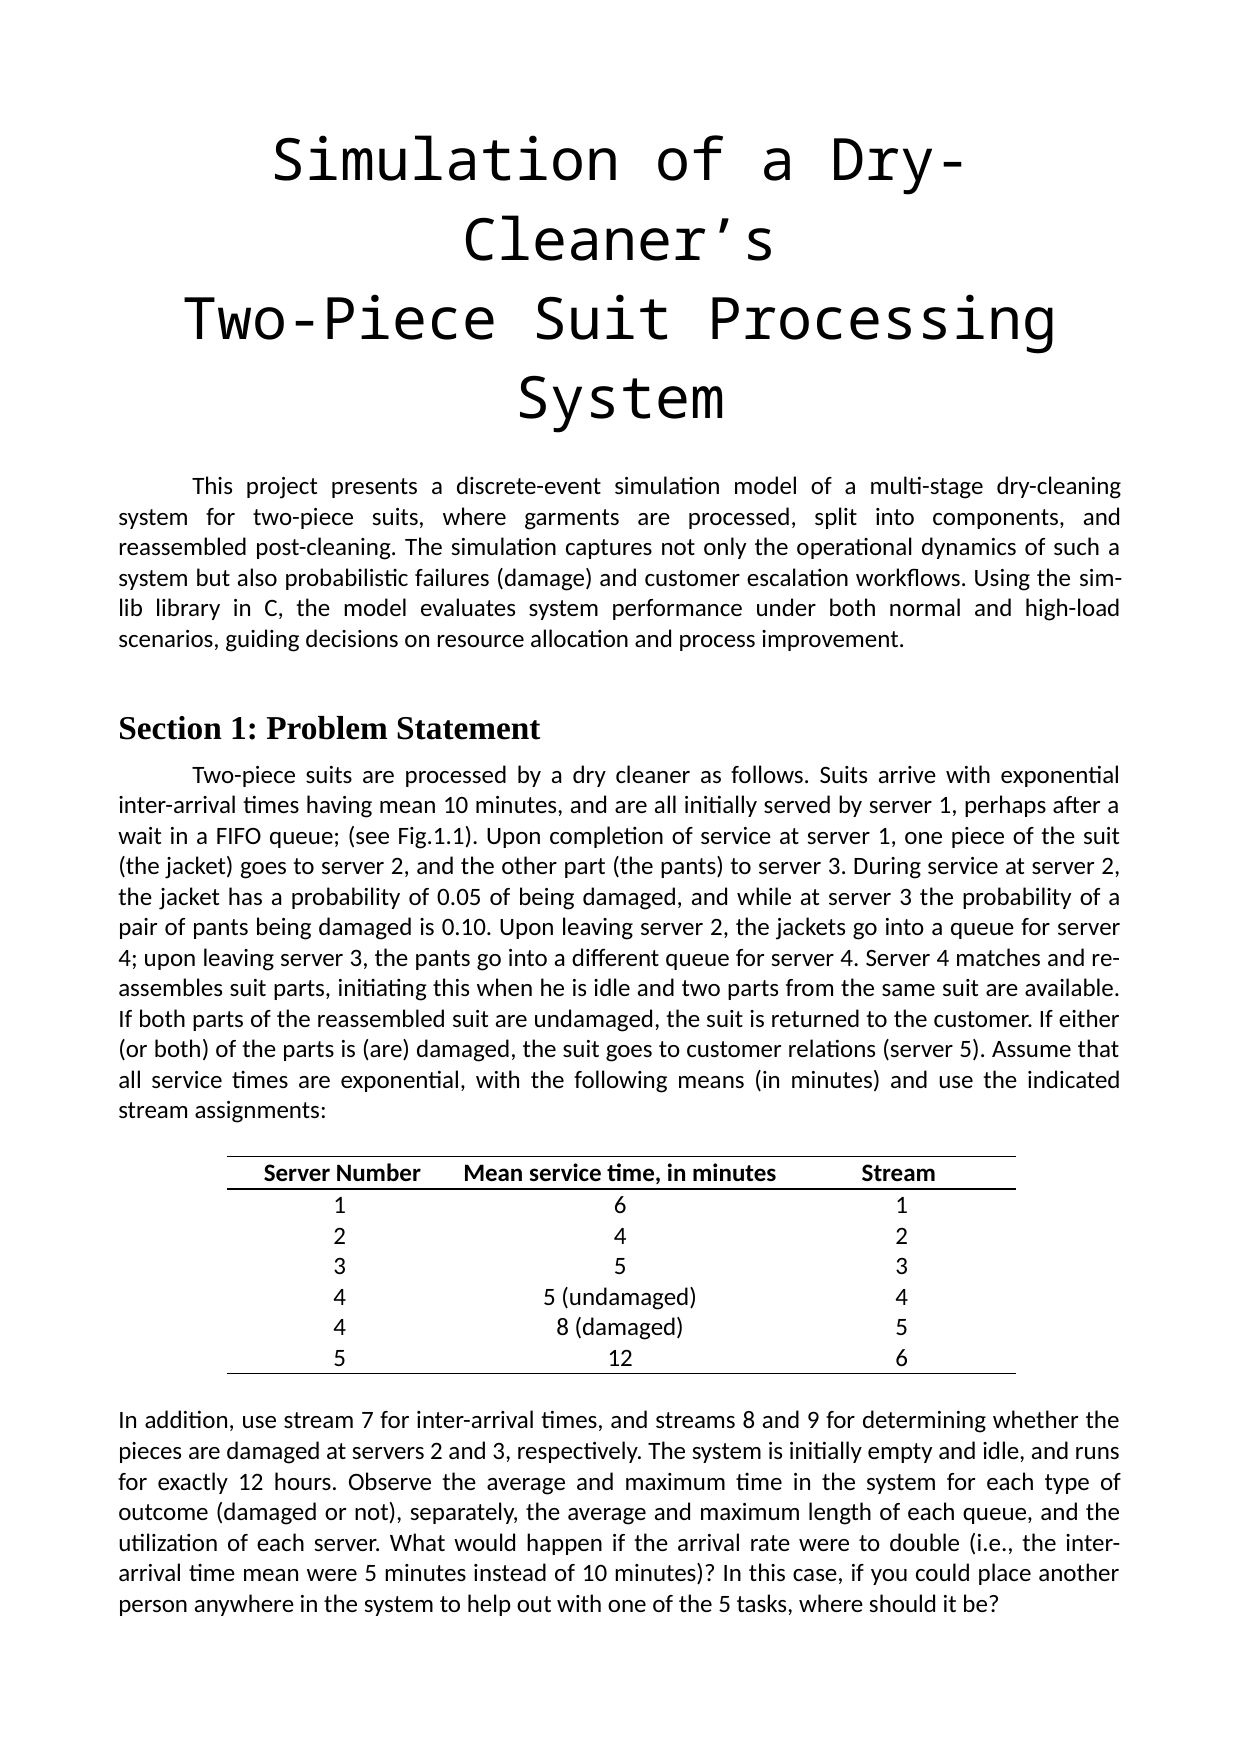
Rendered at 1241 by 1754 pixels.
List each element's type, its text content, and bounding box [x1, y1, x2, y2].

table_cell 2 [787, 1220, 1016, 1250]
table_cell 5 [227, 1342, 452, 1372]
table_cell 3 [787, 1250, 1016, 1281]
table_cell 5 (undamaged) [452, 1281, 787, 1311]
table_header Stream [787, 1157, 1016, 1188]
table_cell 3 [227, 1250, 452, 1281]
table_cell 5 [452, 1250, 787, 1281]
table_cell 6 [452, 1190, 787, 1220]
table_cell 12 [452, 1342, 787, 1372]
table_cell 4 [452, 1220, 787, 1250]
table_cell 4 [227, 1281, 452, 1311]
table_header Mean service time, in minutes [452, 1157, 787, 1188]
table_cell 1 [787, 1190, 1016, 1220]
table_cell 5 [787, 1311, 1016, 1342]
text This project presents a discrete-event simulation model of a multi-stage dry-cleaning system for two-piece suits, where garments are processed, split into components, and reassembled post-cleaning. The simulation captures not only the operational dynamics of such a system but also probabilistic failures (damage) and customer escalation workflows. Using the sim-lib library in C, the model evaluates system performance under both normal and high-load scenarios, guiding decisions on resource allocation and process improvement. [118, 470, 1122, 653]
table_cell 4 [787, 1281, 1016, 1311]
table_cell 8 (damaged) [452, 1311, 787, 1342]
table_cell 2 [227, 1220, 452, 1250]
text Two-piece suits are processed by a dry cleaner as follows. Suits arrive with exponential inter-arrival times having mean 10 minutes, and are all initially served by server 1, perhaps after a wait in a FIFO queue; (see Fig.1.1). Upon completion of service at server 1, one piece of the suit (the jacket) goes to server 2, and the other part (the pants) to server 3. During service at server 2, the jacket has a probability of 0.05 of being damaged, and while at server 3 the probability of a pair of pants being damaged is 0.10. Upon leaving server 2, the jackets go into a queue for server 4; upon leaving server 3, the pants go into a different queue for server 4. Server 4 matches and re-assembles suit parts, initiating this when he is idle and two parts from the same suit are available. If both parts of the reassembled suit are undamaged, the suit is returned to the customer. If either (or both) of the parts is (are) damaged, the suit goes to customer relations (server 5). Assume that all service times are exponential, with the following means (in minutes) and use the indicated stream assignments: [118, 759, 1122, 1125]
table_cell 4 [227, 1311, 452, 1342]
text In addition, use stream 7 for inter-arrival times, and streams 8 and 9 for determining whether the pieces are damaged at servers 2 and 3, respectively. The system is initially empty and idle, and runs for exactly 12 hours. Observe the average and maximum time in the system for each type of outcome (damaged or not), separately, the average and maximum length of each queue, and the utilization of each server. What would happen if the arrival rate were to double (i.e., the inter-arrival time mean were 5 minutes instead of 10 minutes)? In this case, if you could place another person anywhere in the system to help out with one of the 5 tasks, where should it be? [118, 1404, 1122, 1618]
table_cell 1 [227, 1190, 452, 1220]
table_cell 6 [787, 1342, 1016, 1372]
table_header Server Number [227, 1157, 452, 1188]
text Two-Piece Suit Processing System [118, 277, 1122, 436]
text Simulation of a Dry-Cleaner’s [118, 118, 1122, 277]
subtitle Section 1: Problem Statement [118, 708, 1122, 746]
